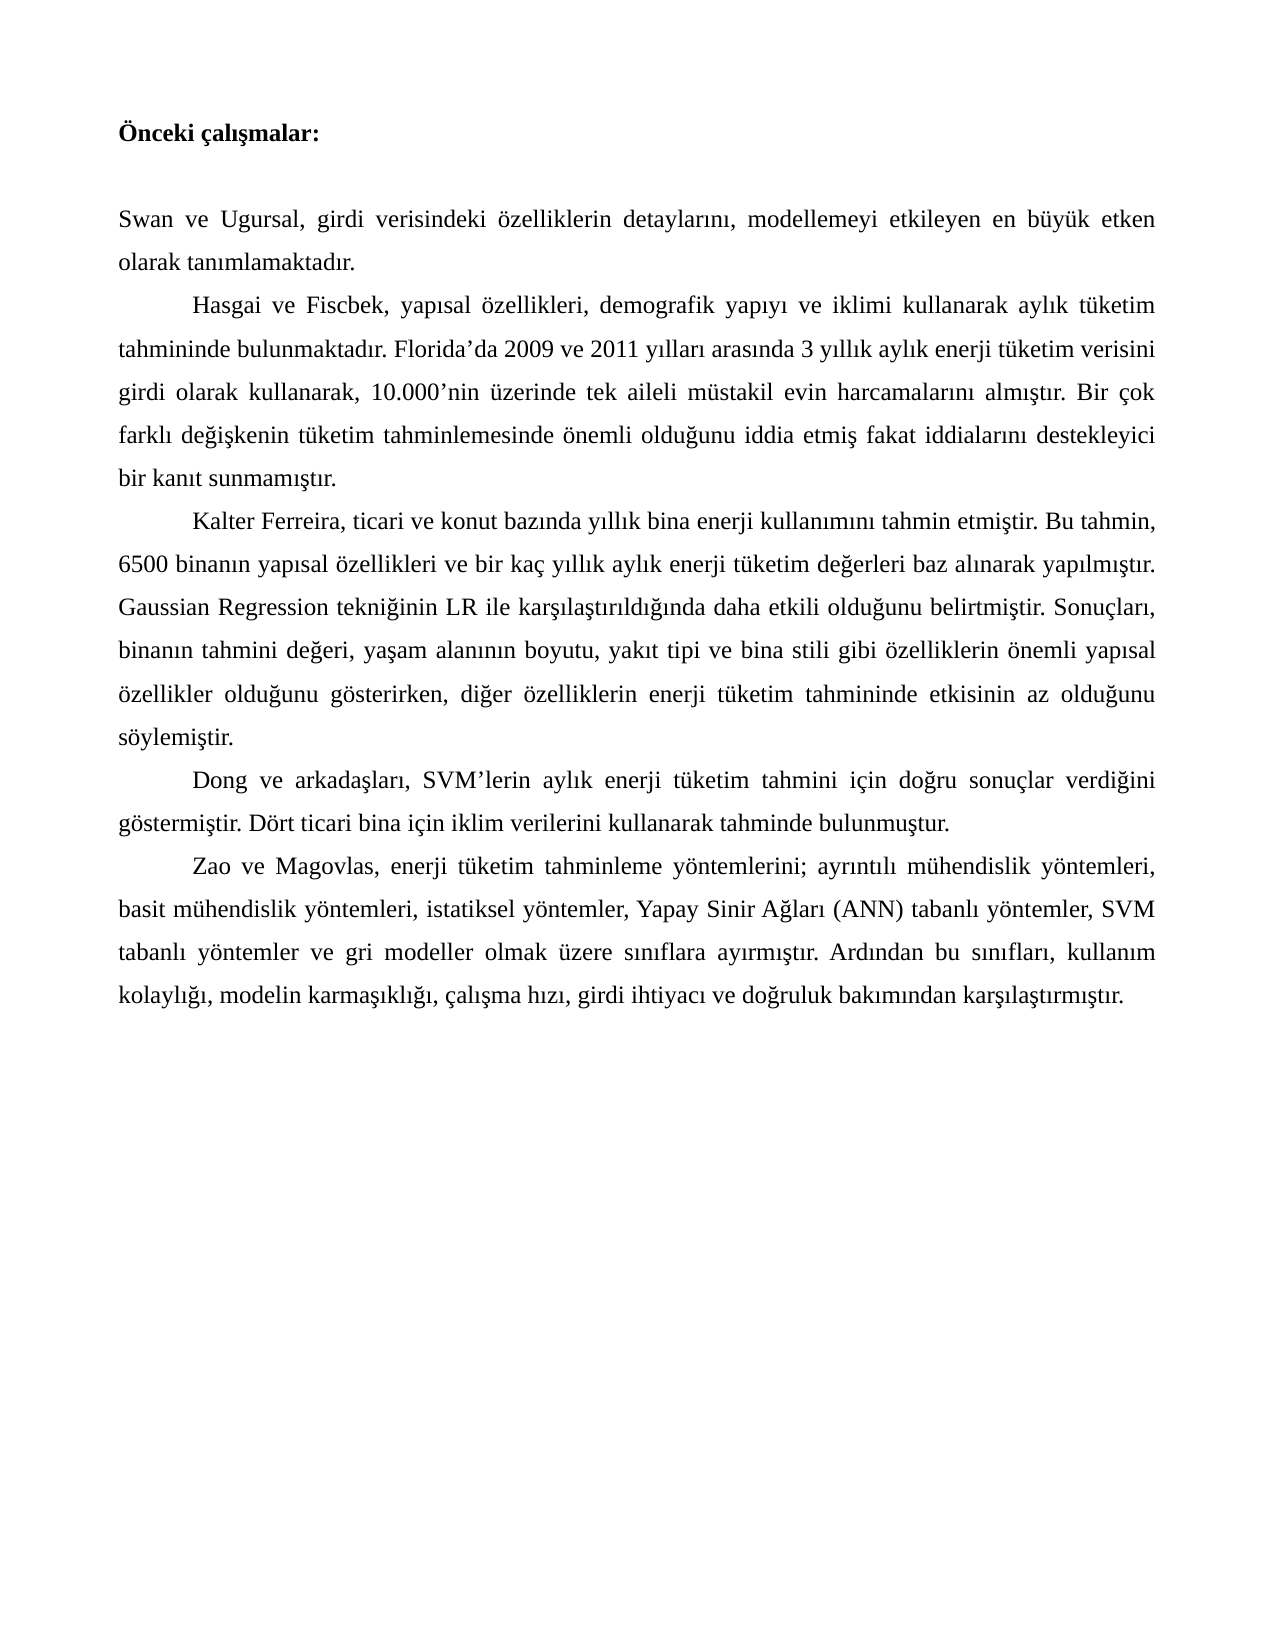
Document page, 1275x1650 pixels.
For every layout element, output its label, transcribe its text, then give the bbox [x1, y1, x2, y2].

text Hasgai ve Fiscbek, yapısal özellikleri, demografik yapıyı ve iklimi kullanarak aylık tüketim tahmininde bulunmaktadır. Florida’da 2009 ve 2011 yılları arasında 3 yıllık aylık enerji tüketim verisini girdi olarak kullanarak, 10.000’nin üzerinde tek aileli müstakil evin harcamalarını almıştır. Bir çok farklı değişkenin tüketim tahminlemesinde önemli olduğunu iddia etmiş fakat iddialarını destekleyici bir kanıt sunmamıştır. [118, 291, 1157, 492]
text Swan ve Ugursal, girdi verisindeki özelliklerin detaylarını, modellemeyi etkileyen en büyük etken olarak tanımlamaktadır. [118, 204, 1157, 276]
text Önceki çalışmalar: [118, 118, 1157, 147]
text Dong ve arkadaşları, SVM’lerin aylık enerji tüketim tahmini için doğru sonuçlar verdiğini göstermiştir. Dört ticari bina için iklim verilerini kullanarak tahminde bulunmuştur. [118, 765, 1157, 837]
text Zao ve Magovlas, enerji tüketim tahminleme yöntemlerini; ayrıntılı mühendislik yöntemleri, basit mühendislik yöntemleri, istatiksel yöntemler, Yapay Sinir Ağları (ANN) tabanlı yöntemler, SVM tabanlı yöntemler ve gri modeller olmak üzere sınıflara ayırmıştır. Ardından bu sınıfları, kullanım kolaylığı, modelin karmaşıklığı, çalışma hızı, girdi ihtiyacı ve doğruluk bakımından karşılaştırmıştır. [118, 851, 1157, 1009]
text Kalter Ferreira, ticari ve konut bazında yıllık bina enerji kullanımını tahmin etmiştir. Bu tahmin, 6500 binanın yapısal özellikleri ve bir kaç yıllık aylık enerji tüketim değerleri baz alınarak yapılmıştır. Gaussian Regression tekniğinin LR ile karşılaştırıldığında daha etkili olduğunu belirtmiştir. Sonuçları, binanın tahmini değeri, yaşam alanının boyutu, yakıt tipi ve bina stili gibi özelliklerin önemli yapısal özellikler olduğunu gösterirken, diğer özelliklerin enerji tüketim tahmininde etkisinin az olduğunu söylemiştir. [118, 506, 1157, 751]
